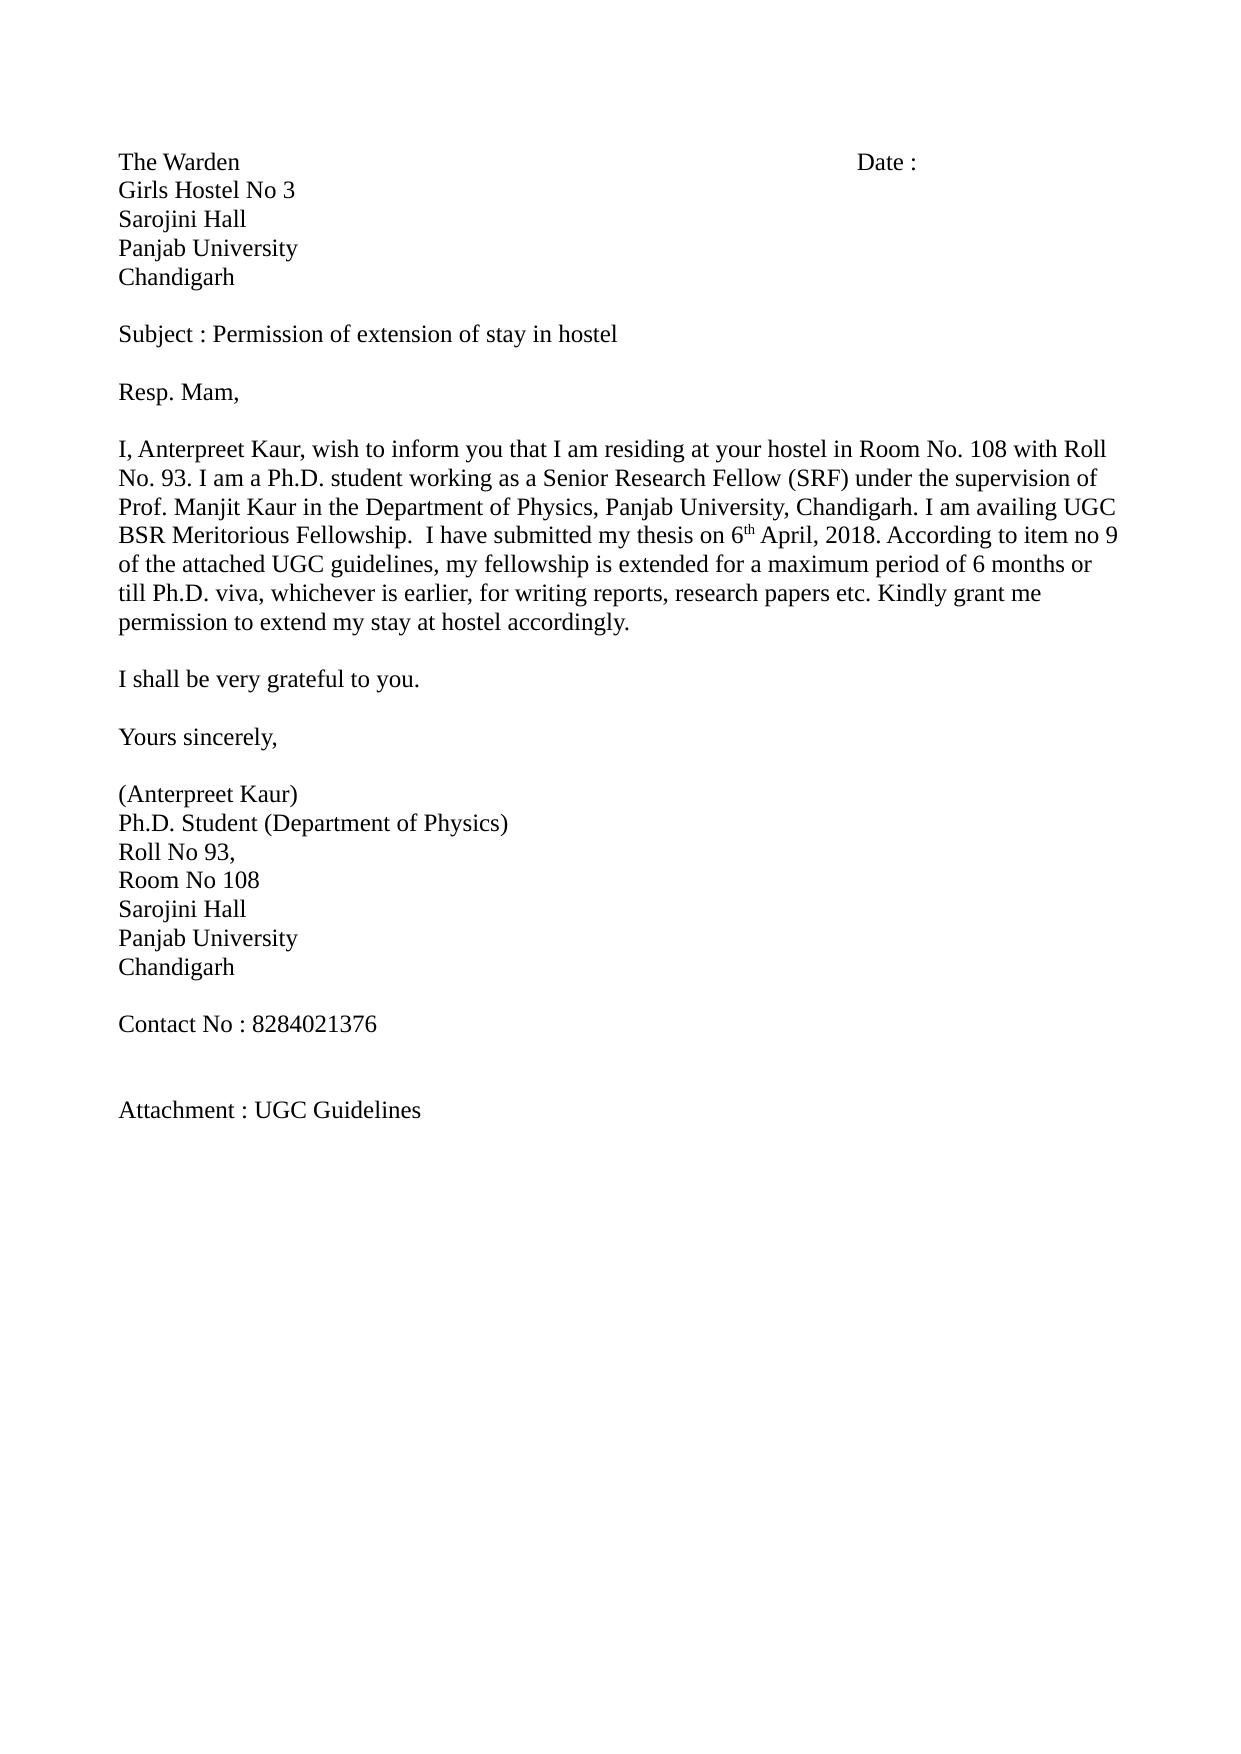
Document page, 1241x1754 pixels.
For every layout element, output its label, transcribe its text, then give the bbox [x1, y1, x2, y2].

text Panjab University [118, 233, 1122, 262]
text Yours sincerely, [118, 722, 1122, 751]
text Panjab University [118, 923, 1122, 952]
text Sarojini Hall [118, 204, 1122, 233]
text I, Anterpreet Kaur, wish to inform you that I am residing at your hostel in Room No. 108 with Roll No. 93. I am a Ph.D. student working as a Senior Research Fellow (SRF) under the supervision of Prof. Manjit Kaur in the Department of Physics, Panjab University, Chandigarh. I am availing UGC BSR Meritorious Fellowship. I have submitted my thesis on 6th April, 2018. According to item no 9 of the attached UGC guidelines, my fellowship is extended for a maximum period of 6 months or till Ph.D. viva, whichever is earlier, for writing reports, research papers etc. Kindly grant me permission to extend my stay at hostel accordingly. [118, 434, 1122, 636]
text Attachment : UGC Guidelines [118, 1096, 1122, 1124]
text Ph.D. Student (Department of Physics) [118, 808, 1122, 837]
text Chandigarh [118, 952, 1122, 981]
text Resp. Mam, [118, 377, 1122, 406]
text Chandigarh [118, 262, 1122, 291]
text Sarojini Hall [118, 894, 1122, 923]
text Subject : Permission of extension of stay in hostel [118, 319, 1122, 348]
text (Anterpreet Kaur) [118, 779, 1122, 808]
text I shall be very grateful to you. [118, 664, 1122, 693]
text Room No 108 [118, 866, 1122, 894]
text Girls Hostel No 3 [118, 176, 1122, 204]
text Roll No 93, [118, 837, 1122, 866]
text Contact No : 8284021376 [118, 1009, 1122, 1038]
text The Warden Date : [118, 147, 1122, 176]
